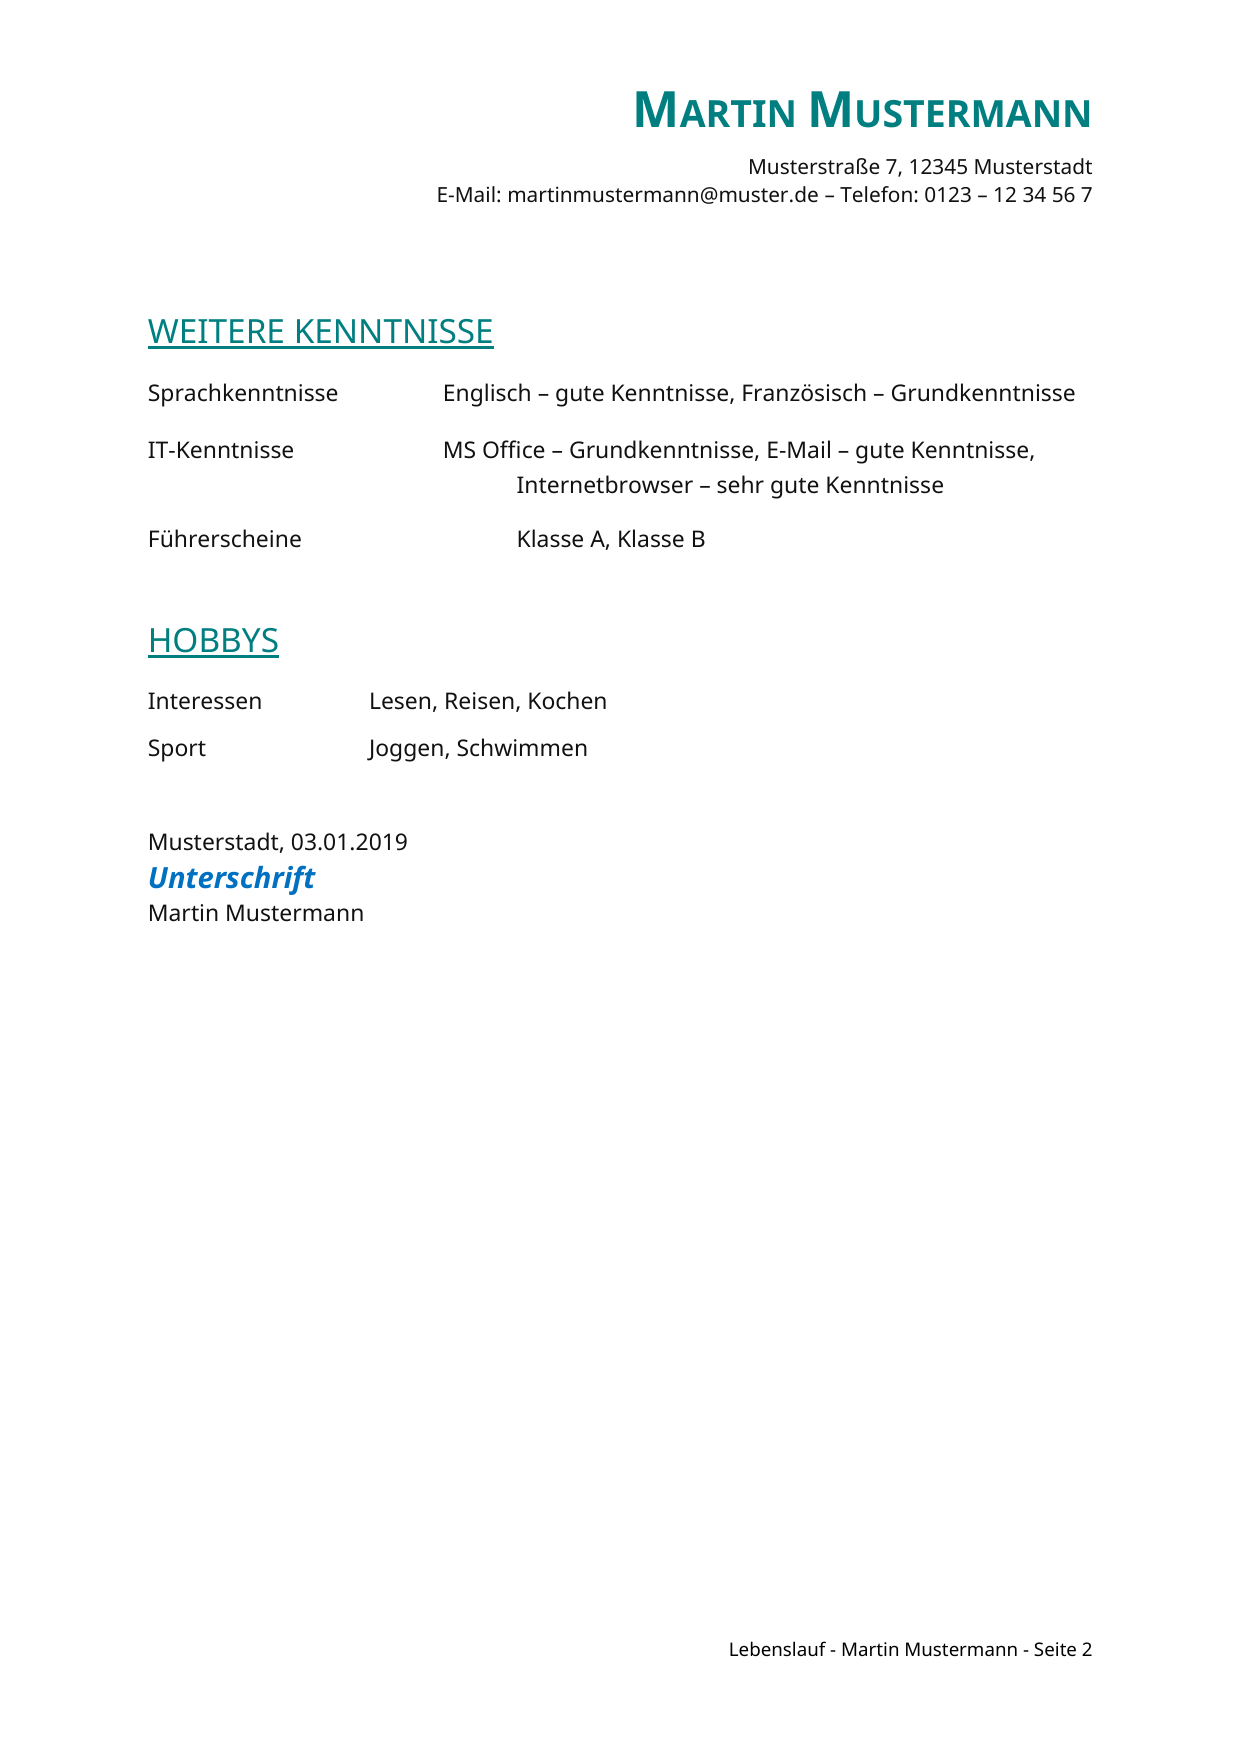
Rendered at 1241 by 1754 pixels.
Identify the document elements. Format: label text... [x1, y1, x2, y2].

text Sprachkenntnisse Englisch – gute Kenntnisse, Französisch – Grundkenntnisse [148, 376, 1093, 408]
text Musterstadt, 03.01.2019 [148, 826, 1093, 857]
text Weitere Kenntnisse [148, 308, 1093, 354]
text Interessen Lesen, Reisen, Kochen [148, 685, 1093, 717]
text Sport Joggen, Schwimmen [148, 732, 1093, 763]
text Martin Mustermann [148, 897, 1093, 928]
text Hobbys [148, 617, 1093, 663]
text IT-Kenntnisse MS Office – Grundkenntnisse, E-Mail – gute Kenntnisse, Internetbrowser – sehr gute Kenntnisse [148, 423, 1093, 500]
text Unterschrift [148, 857, 1093, 897]
text Führerscheine Klasse A, Klasse B [148, 523, 1093, 555]
